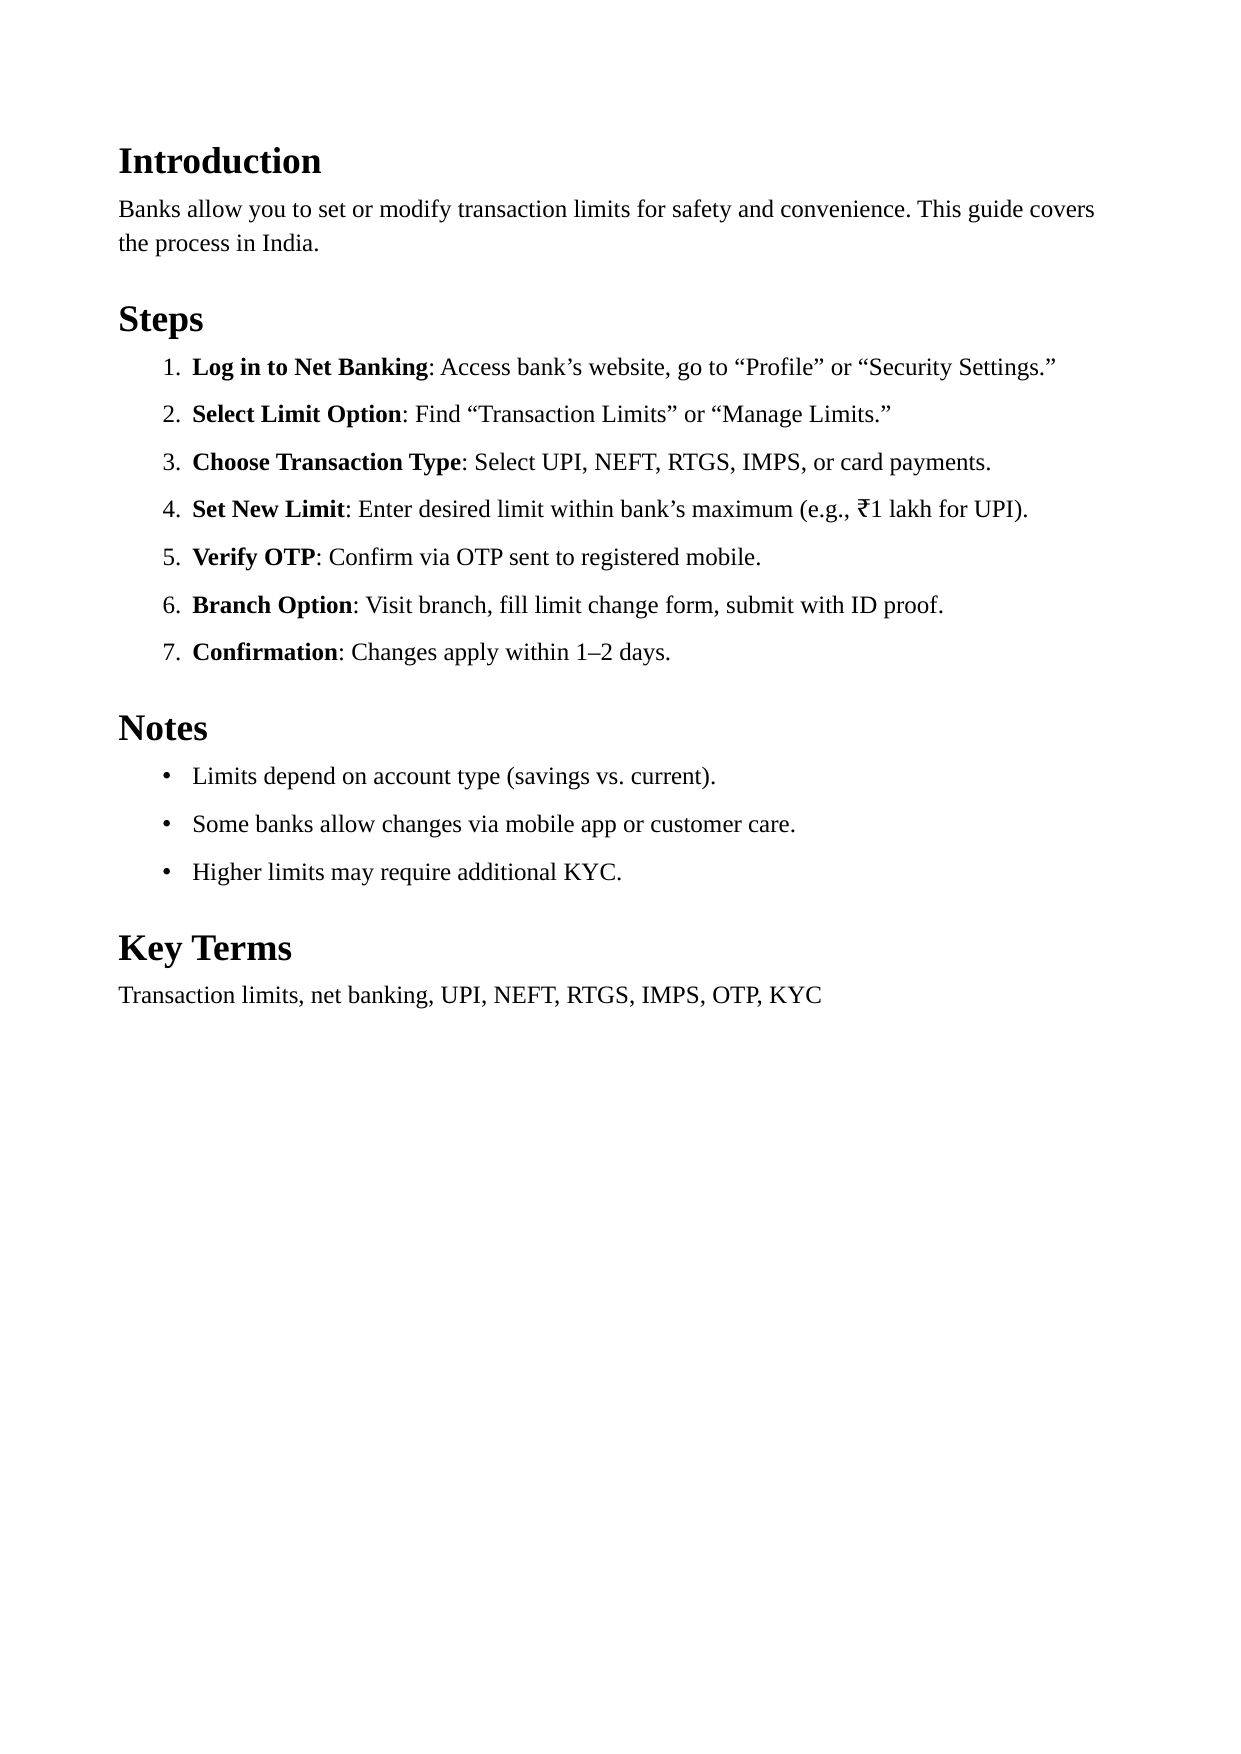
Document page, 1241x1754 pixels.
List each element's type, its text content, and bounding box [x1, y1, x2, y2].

list Set New Limit: Enter desired limit within bank’s maximum (e.g., ₹1 lakh for UPI). [162, 494, 1122, 523]
list Choose Transaction Type: Select UPI, NEFT, RTGS, IMPS, or card payments. [162, 447, 1122, 476]
subtitle Notes [118, 706, 1122, 749]
list Log in to Net Banking: Access bank’s website, go to “Profile” or “Security Settings.” [162, 352, 1122, 380]
text Transaction limits, net banking, UPI, NEFT, RTGS, IMPS, OTP, KYC [118, 981, 1122, 1009]
subtitle Introduction [118, 139, 1122, 182]
list Limits depend on account type (savings vs. current). [162, 761, 1122, 790]
list Branch Option: Visit branch, fill limit change form, submit with ID proof. [162, 590, 1122, 618]
list Confirmation: Changes apply within 1–2 days. [162, 637, 1122, 666]
text Banks allow you to set or modify transaction limits for safety and convenience. This guide covers the process in India. [118, 194, 1122, 256]
list Verify OTP: Confirm via OTP sent to registered mobile. [162, 542, 1122, 571]
list Select Limit Option: Find “Transaction Limits” or “Manage Limits.” [162, 399, 1122, 428]
list Some banks allow changes via mobile app or customer care. [162, 809, 1122, 838]
subtitle Key Terms [118, 925, 1122, 968]
subtitle Steps [118, 296, 1122, 339]
list Higher limits may require additional KYC. [162, 857, 1122, 885]
